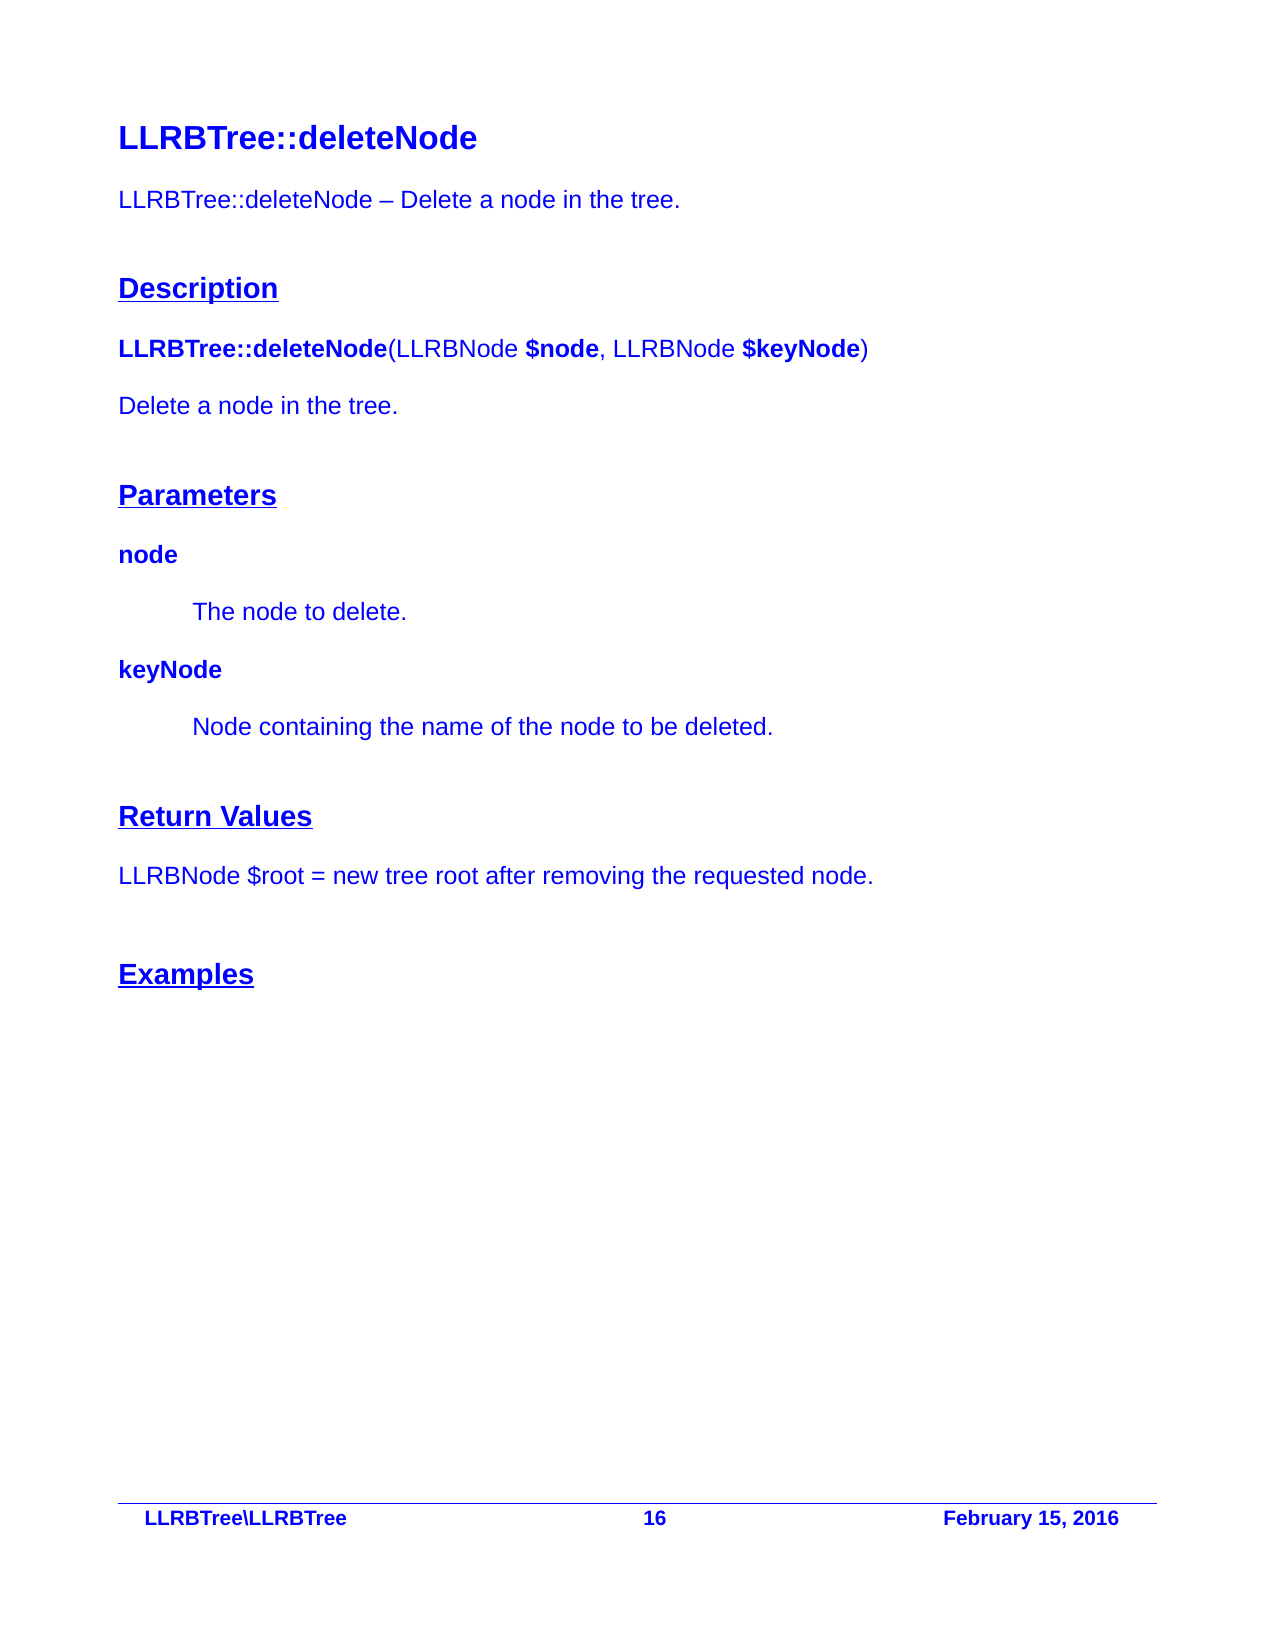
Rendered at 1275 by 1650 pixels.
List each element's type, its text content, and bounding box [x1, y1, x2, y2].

title Examples [118, 957, 1157, 990]
text Node containing the name of the node to be deleted. [192, 712, 1157, 741]
text Description [118, 272, 1157, 305]
title LLRBTree::deleteNode – Delete a node in the tree. [118, 185, 1157, 214]
text keyNode [118, 655, 1157, 684]
list LLRBTree::deleteNode(LLRBNode $node, LLRBNode $keyNode) [118, 334, 1157, 363]
title Parameters [118, 478, 1157, 511]
title LLRBTree::deleteNode [118, 118, 1157, 157]
title Return Values [118, 799, 1157, 832]
title node [118, 540, 1157, 569]
title LLRBNode $root = new tree root after removing the requested node. [118, 861, 1157, 890]
text The node to delete. [192, 597, 1157, 626]
subtitle Delete a node in the tree. [399, 391, 1157, 420]
